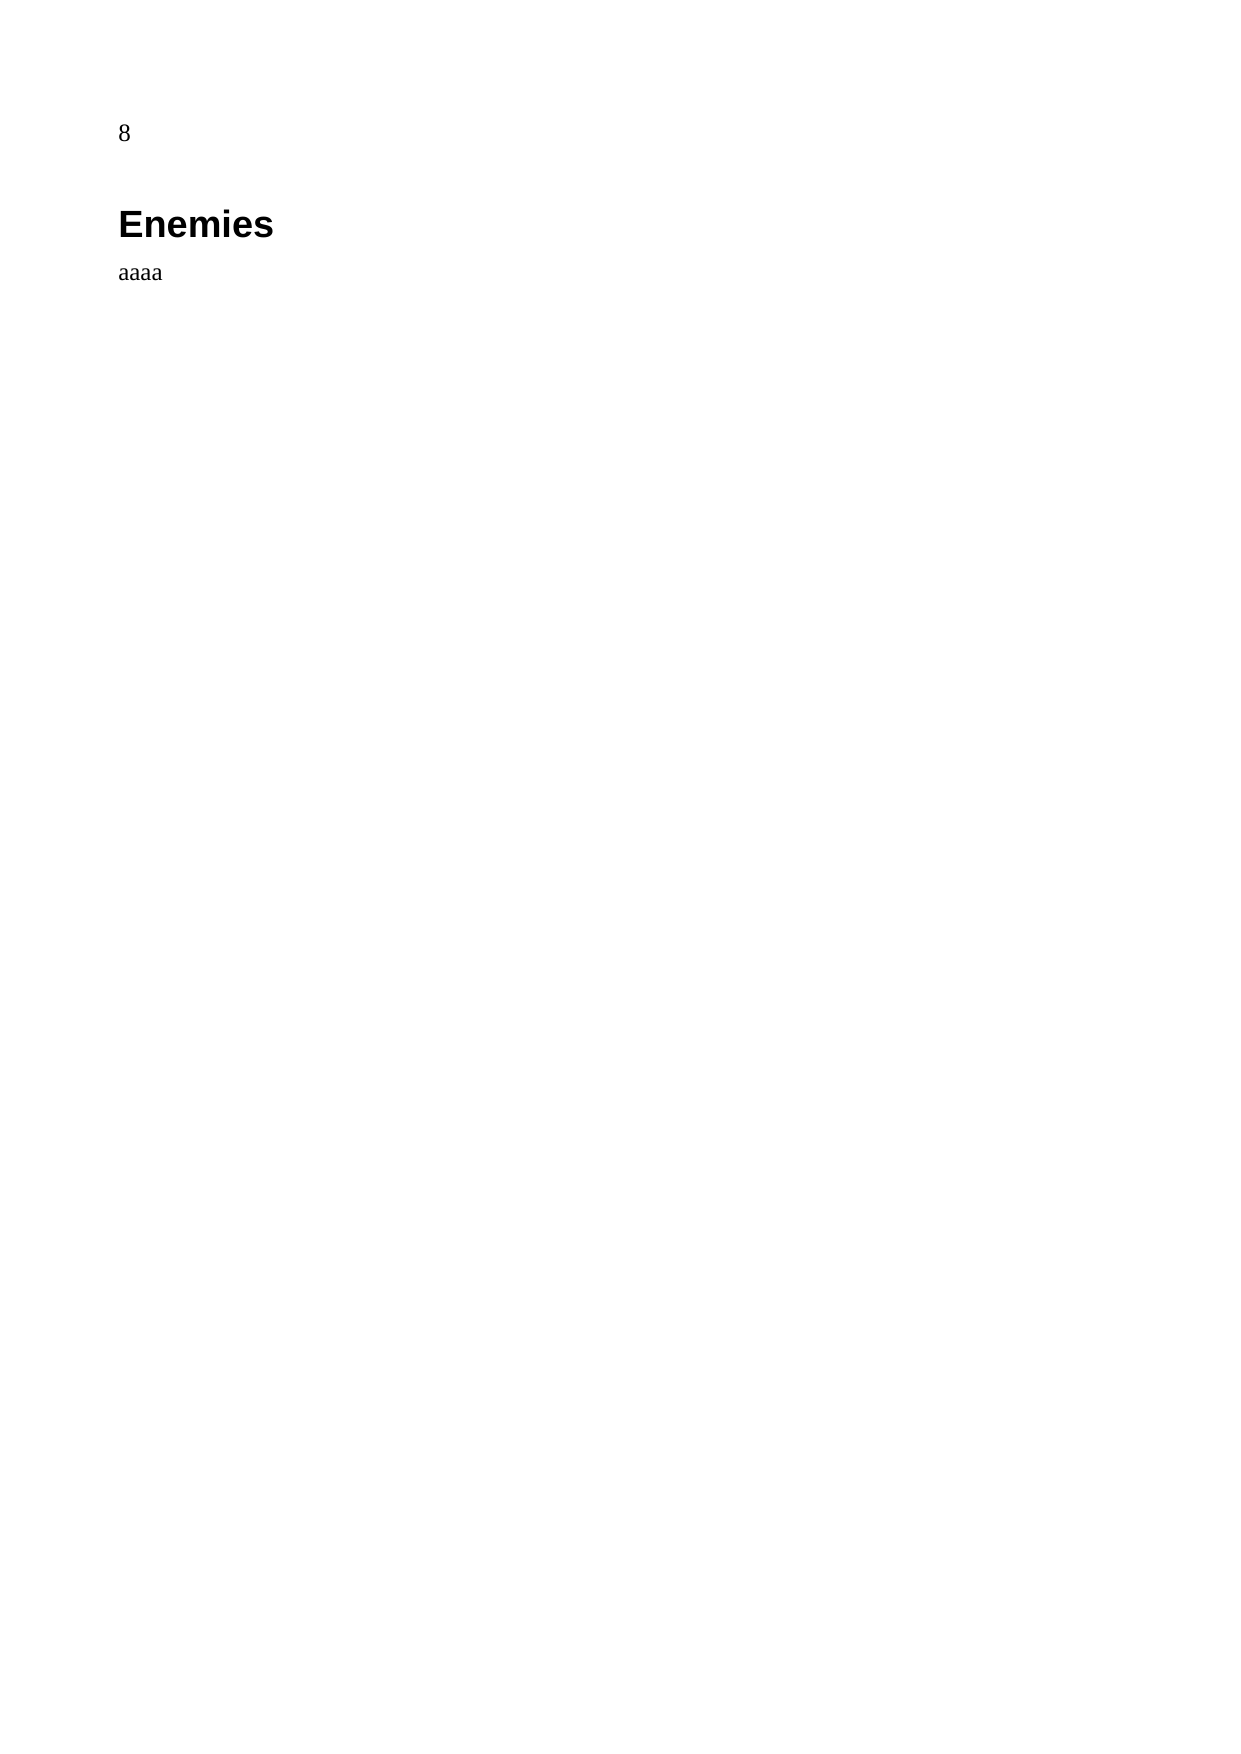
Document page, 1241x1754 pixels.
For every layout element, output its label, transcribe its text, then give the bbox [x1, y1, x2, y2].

text aaaa [118, 257, 1122, 286]
subtitle Enemies [118, 201, 1122, 245]
